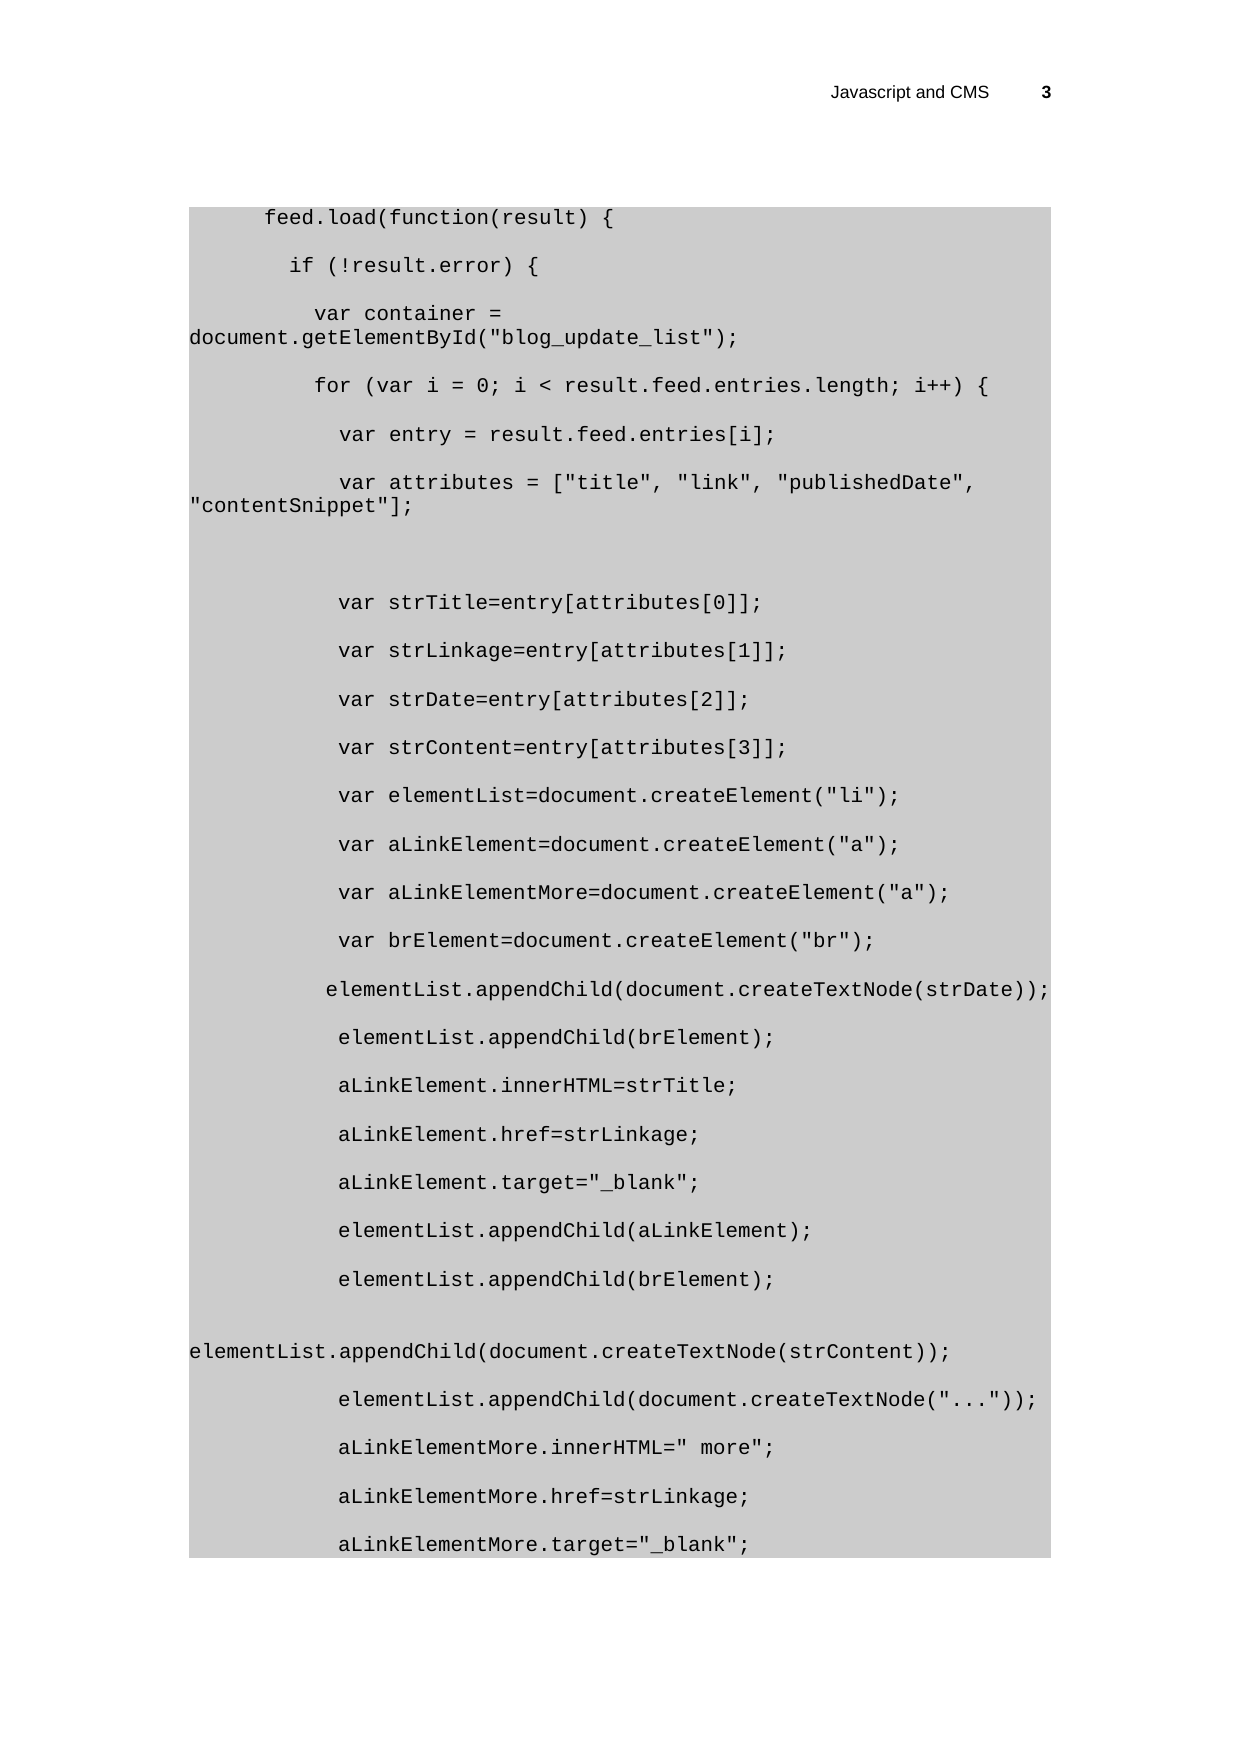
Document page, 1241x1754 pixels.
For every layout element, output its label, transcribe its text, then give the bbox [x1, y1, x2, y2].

text var strDate=entry[attributes[2]]; [189, 689, 1051, 712]
text feed.load(function(result) { [189, 207, 1051, 230]
text aLinkElement.innerHTML=strTitle; [189, 1076, 1051, 1099]
text aLinkElement.href=strLinkage; [189, 1124, 1051, 1147]
text elementList.appendChild(document.createTextNode(strDate)); [189, 979, 1051, 1002]
text elementList.appendChild(aLinkElement); [189, 1221, 1051, 1244]
text var aLinkElementMore=document.createElement("a"); [189, 882, 1051, 906]
text elementList.appendChild(document.createTextNode("...")); [189, 1389, 1051, 1413]
text aLinkElementMore.innerHTML=" more"; [189, 1437, 1051, 1461]
text var strTitle=entry[attributes[0]]; [189, 592, 1051, 616]
text var strContent=entry[attributes[3]]; [189, 737, 1051, 761]
text var aLinkElement=document.createElement("a"); [189, 834, 1051, 857]
text var attributes = ["title", "link", "publishedDate", "contentSnippet"]; [189, 472, 1051, 519]
text elementList.appendChild(document.createTextNode(strContent)); [189, 1317, 1051, 1364]
text var container = document.getElementById("blog_update_list"); [189, 303, 1051, 351]
text for (var i = 0; i < result.feed.entries.length; i++) { [189, 375, 1051, 399]
text elementList.appendChild(brElement); [189, 1027, 1051, 1051]
text var entry = result.feed.entries[i]; [189, 424, 1051, 447]
text aLinkElementMore.target="_blank"; [189, 1534, 1051, 1558]
text var strLinkage=entry[attributes[1]]; [189, 641, 1051, 664]
text if (!result.error) { [189, 255, 1051, 279]
text aLinkElement.target="_blank"; [189, 1172, 1051, 1196]
text elementList.appendChild(brElement); [189, 1269, 1051, 1292]
text aLinkElementMore.href=strLinkage; [189, 1486, 1051, 1509]
text var brElement=document.createElement("br"); [189, 931, 1051, 954]
text var elementList=document.createElement("li"); [189, 786, 1051, 809]
